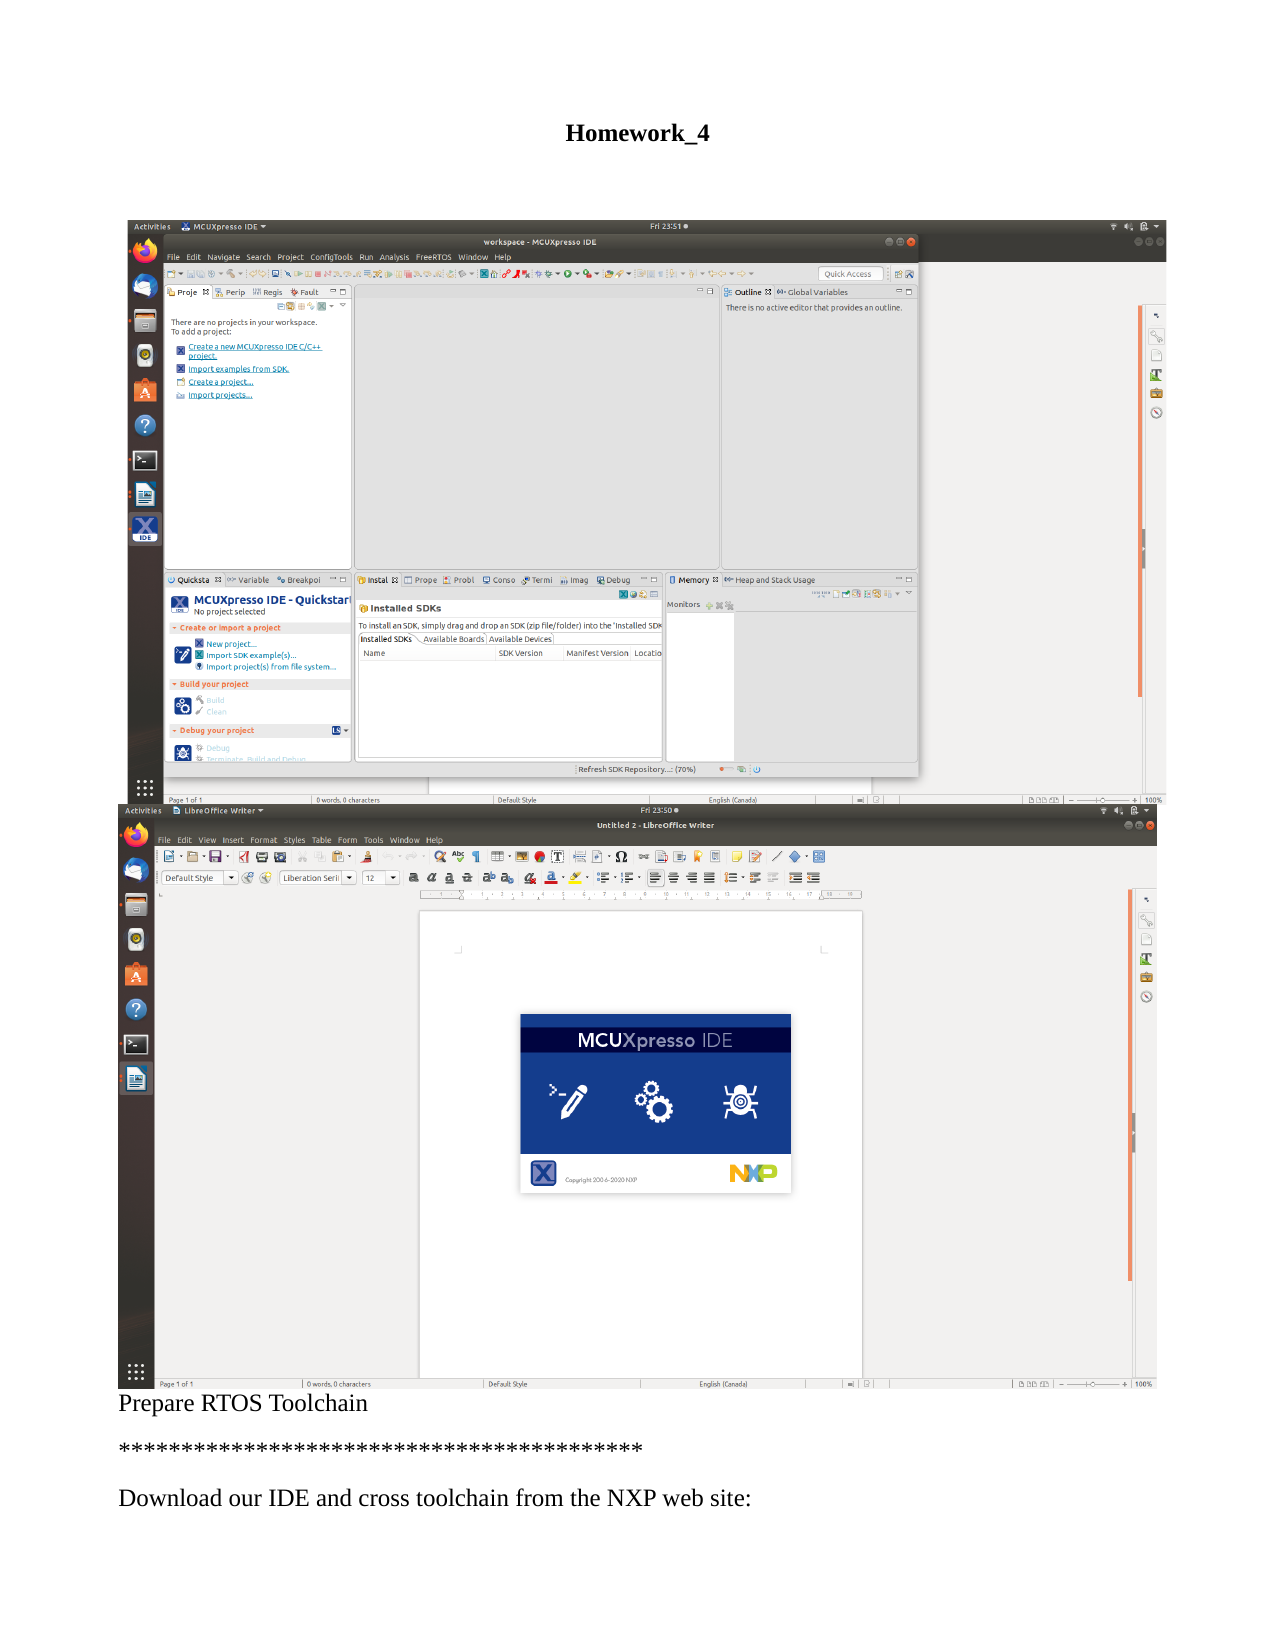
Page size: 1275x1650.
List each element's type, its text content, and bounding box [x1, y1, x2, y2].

text Prepare RTOS Toolchain [118, 1389, 1157, 1417]
text Homework_4 [118, 118, 1157, 147]
picture [118, 220, 1167, 1389]
text [118, 204, 1157, 804]
text Download our IDE and cross toolchain from the NXP web site: [118, 1483, 1157, 1512]
text ****************************************** [118, 1436, 1157, 1465]
